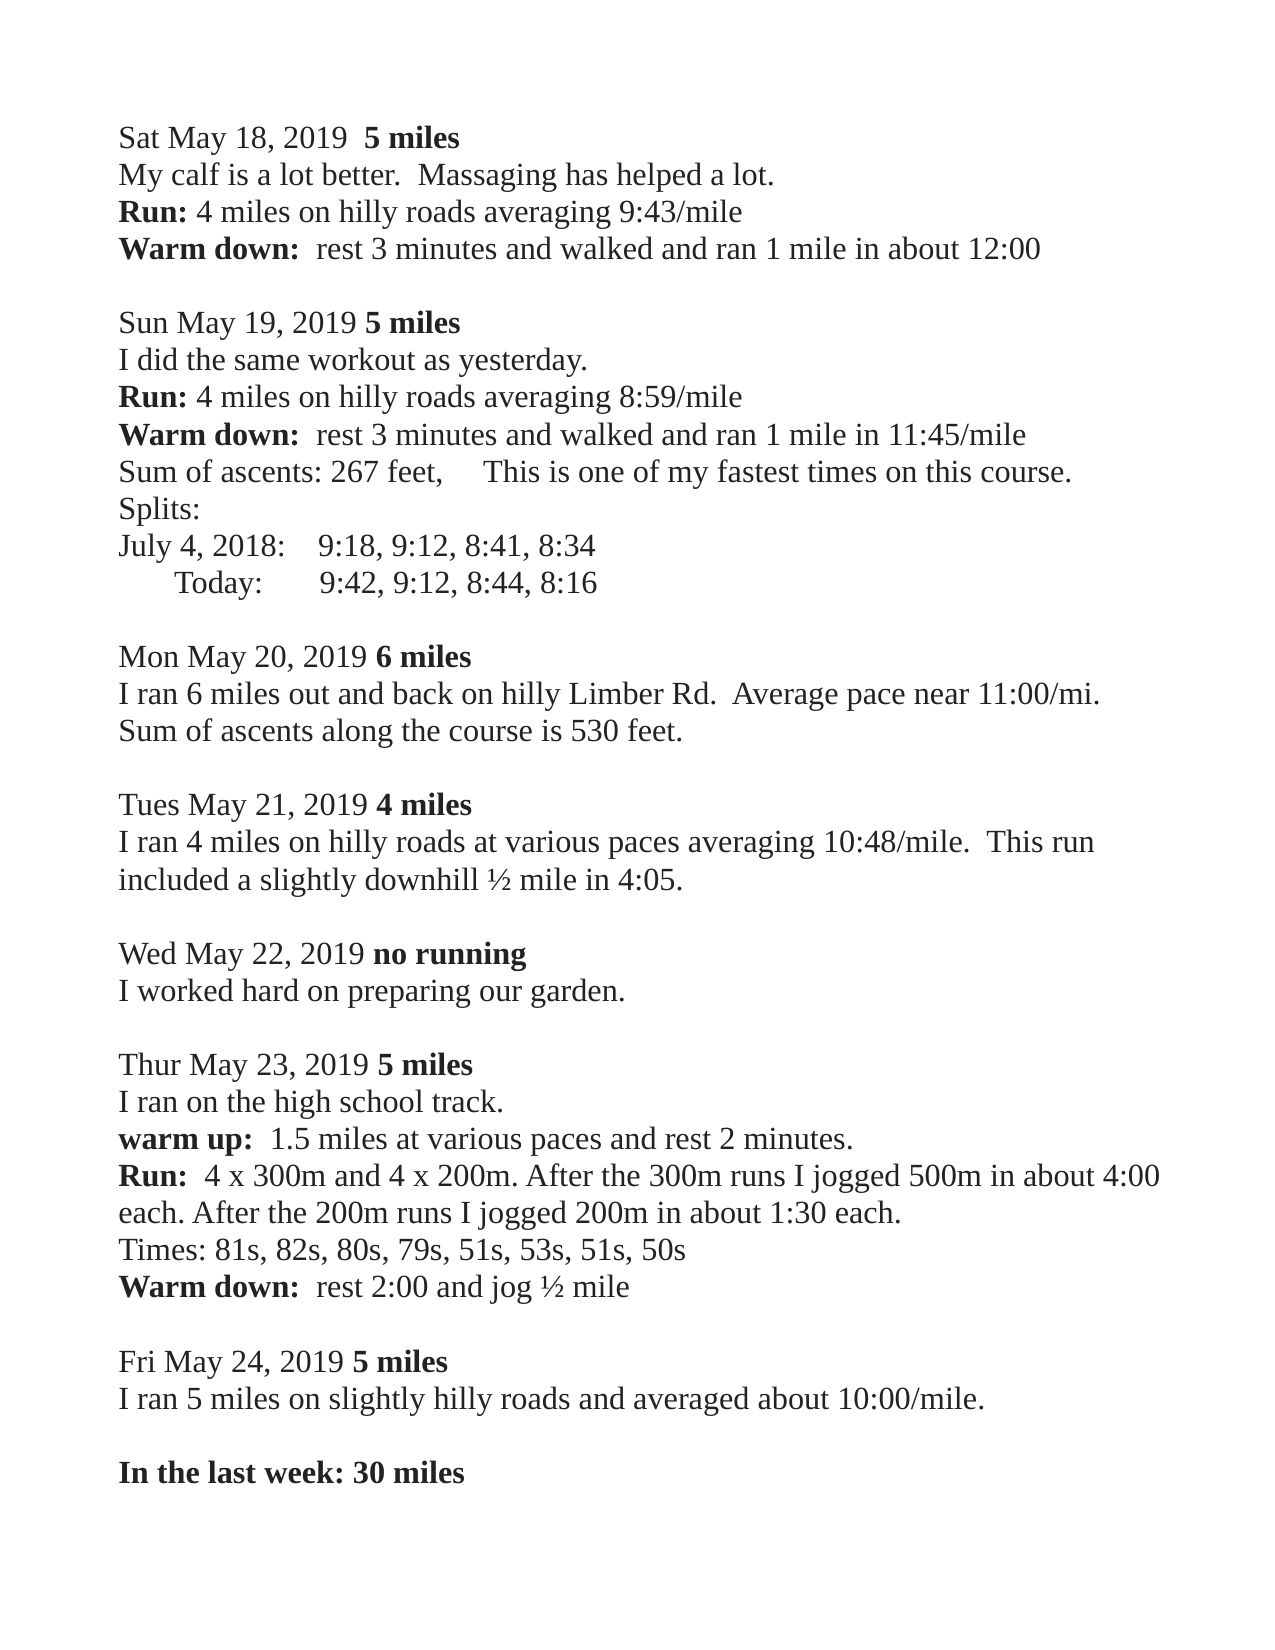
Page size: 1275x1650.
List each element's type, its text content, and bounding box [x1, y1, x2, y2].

text Wed May 22, 2019 no running [118, 934, 1161, 971]
text Warm down: rest 3 minutes and walked and ran 1 mile in 11:45/mile [118, 415, 1161, 452]
text Run: 4 x 300m and 4 x 200m. After the 300m runs I jogged 500m in about 4:00 each. After the 200m runs I jogged 200m in about 1:30 each. [118, 1156, 1161, 1231]
text Sat May 18, 2019 5 miles [118, 118, 1161, 155]
text Warm down: rest 3 minutes and walked and ran 1 mile in about 12:00 [118, 229, 1161, 266]
text Sun May 19, 2019 5 miles [118, 303, 1161, 341]
text Sum of ascents along the course is 530 feet. [118, 711, 1161, 748]
text Today: 9:42, 9:12, 8:44, 8:16 [118, 563, 1161, 600]
text warm up: 1.5 miles at various paces and rest 2 minutes. [118, 1119, 1161, 1156]
text Splits: [118, 489, 1161, 526]
text Run: 4 miles on hilly roads averaging 9:43/mile [118, 192, 1161, 229]
text Run: 4 miles on hilly roads averaging 8:59/mile [118, 378, 1161, 415]
text Warm down: rest 2:00 and jog ½ mile [118, 1268, 1161, 1305]
text I ran on the high school track. [118, 1082, 1161, 1119]
text Sum of ascents: 267 feet, This is one of my fastest times on this course. [118, 452, 1161, 489]
text In the last week: 30 miles [118, 1453, 1161, 1490]
text I ran 6 miles out and back on hilly Limber Rd. Average pace near 11:00/mi. [118, 674, 1161, 711]
text I ran 4 miles on hilly roads at various paces averaging 10:48/mile. This run included a slightly downhill ½ mile in 4:05. [118, 823, 1161, 897]
text Fri May 24, 2019 5 miles [118, 1342, 1161, 1379]
text My calf is a lot better. Massaging has helped a lot. [118, 155, 1161, 192]
text Times: 81s, 82s, 80s, 79s, 51s, 53s, 51s, 50s [118, 1231, 1161, 1268]
text I worked hard on preparing our garden. [118, 971, 1161, 1008]
text I did the same workout as yesterday. [118, 341, 1161, 378]
text July 4, 2018: 9:18, 9:12, 8:41, 8:34 [118, 526, 1161, 563]
text I ran 5 miles on slightly hilly roads and averaged about 10:00/mile. [118, 1379, 1161, 1416]
text Thur May 23, 2019 5 miles [118, 1045, 1161, 1082]
text Mon May 20, 2019 6 miles [118, 637, 1161, 674]
text Tues May 21, 2019 4 miles [118, 786, 1161, 823]
